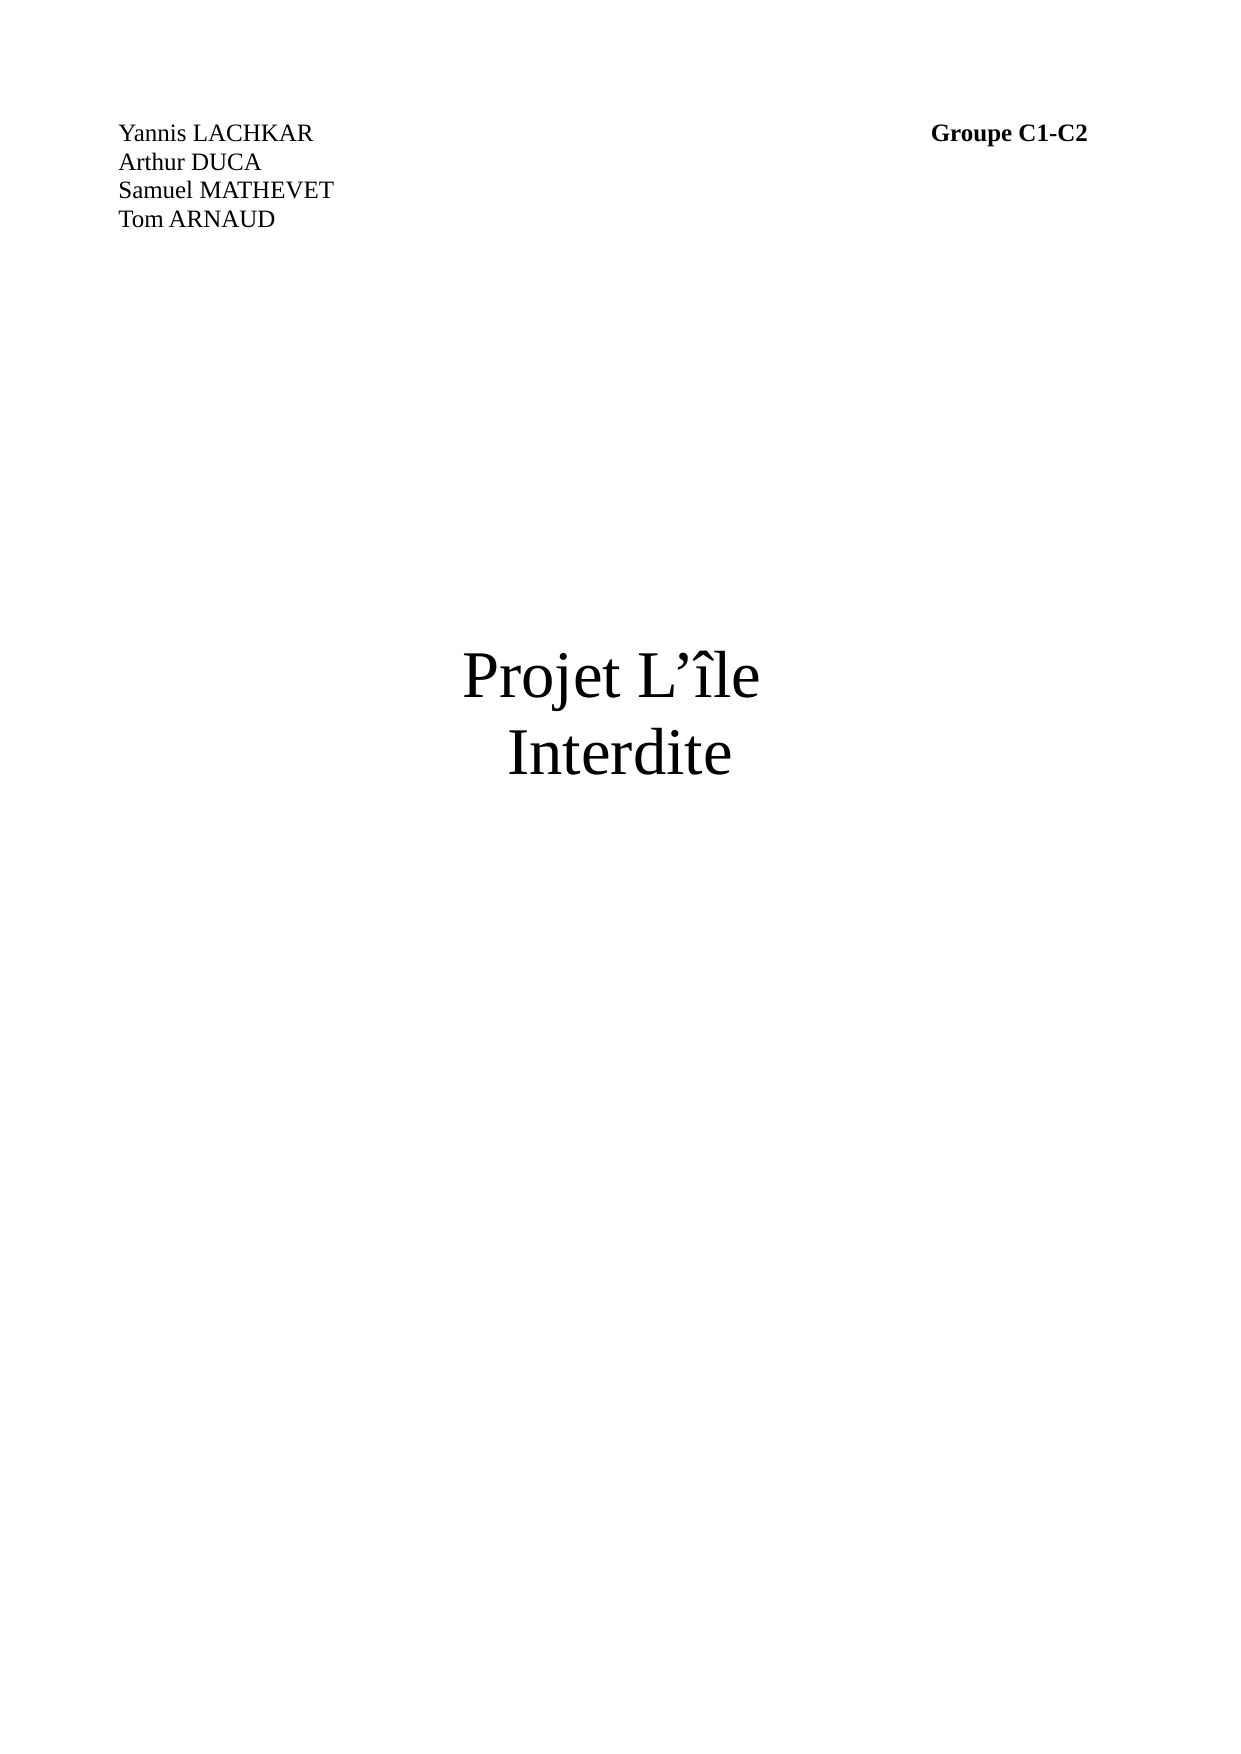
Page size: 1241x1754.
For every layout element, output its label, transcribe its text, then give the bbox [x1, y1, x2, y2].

text Samuel MATHEVET [118, 176, 1122, 204]
text Tom ARNAUD [118, 204, 1122, 233]
text Interdite [118, 712, 1122, 789]
text Projet L’île [118, 636, 1122, 712]
text Arthur DUCA [118, 147, 1122, 176]
text Yannis LACHKAR Groupe C1-C2 [118, 118, 1122, 147]
